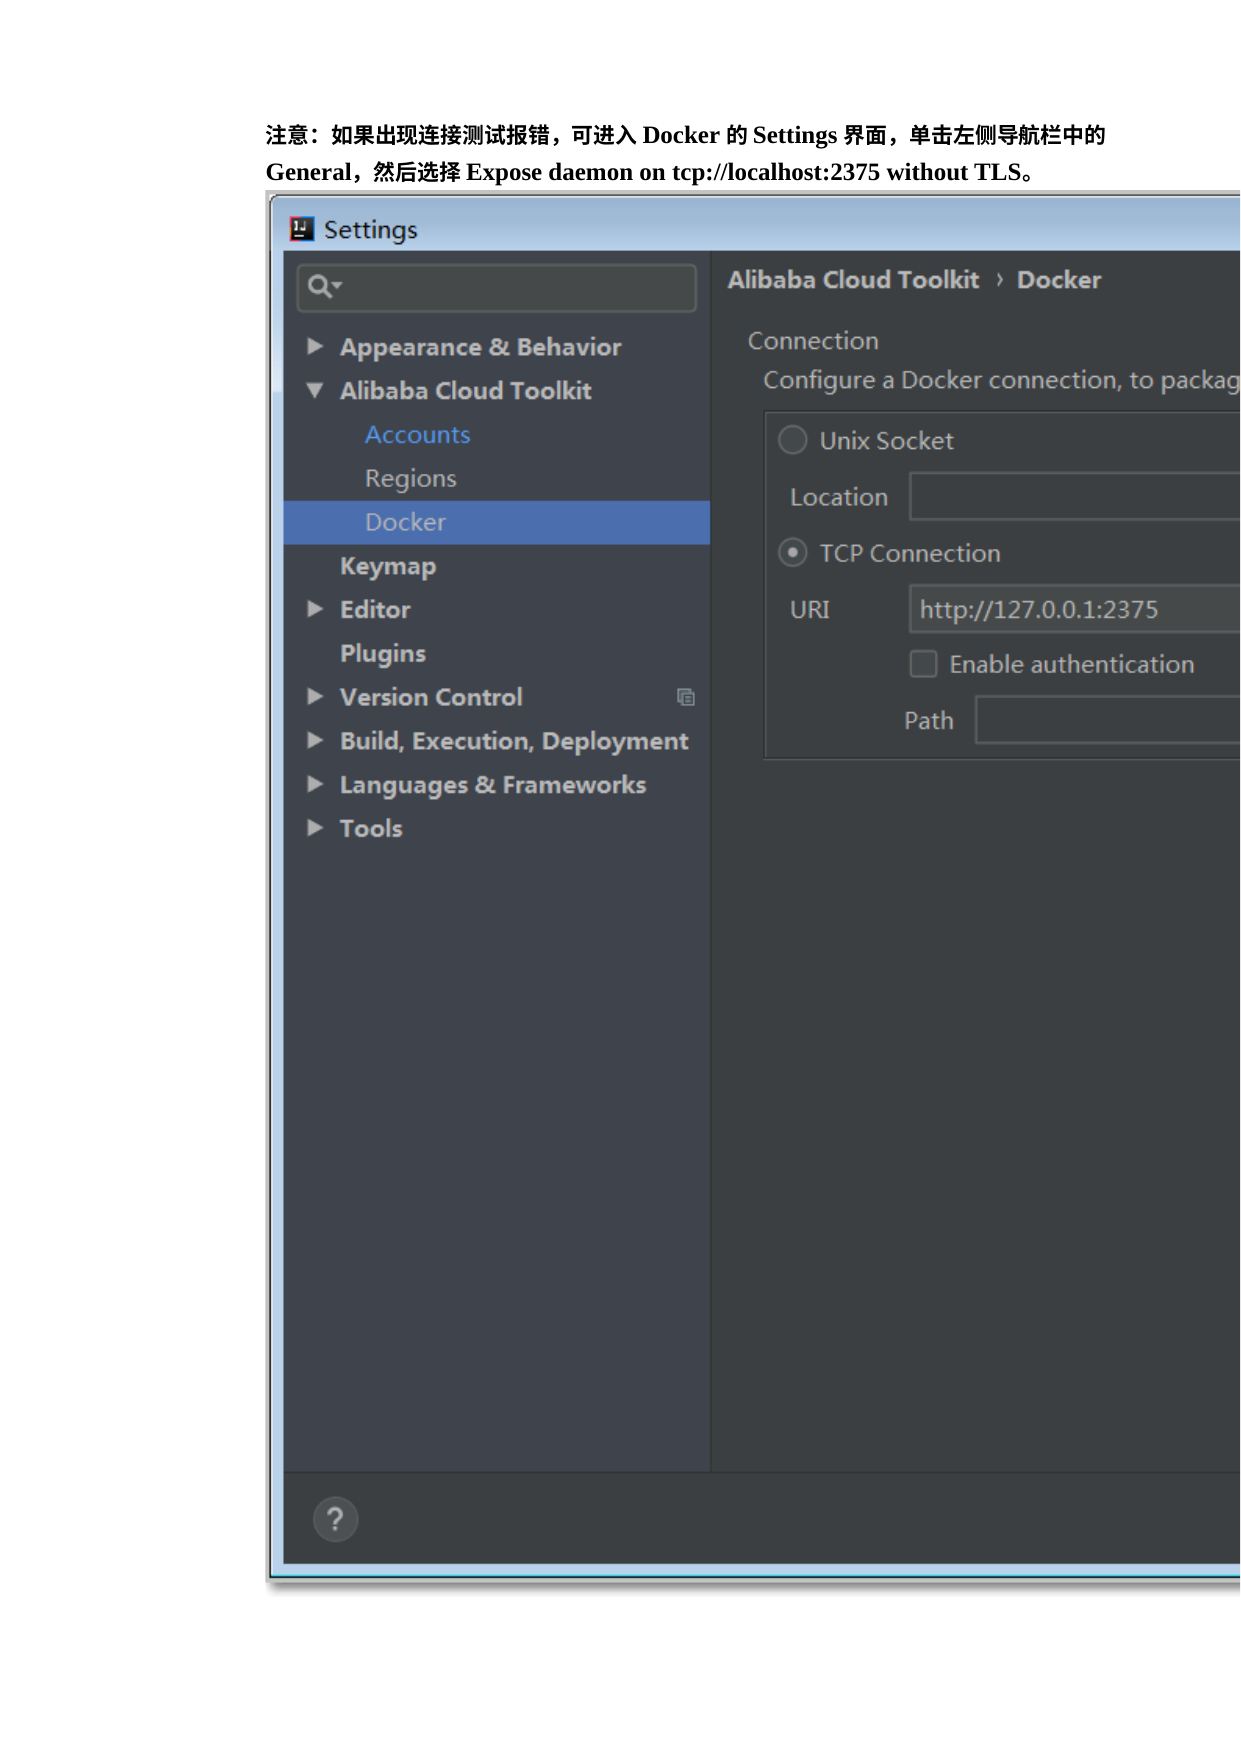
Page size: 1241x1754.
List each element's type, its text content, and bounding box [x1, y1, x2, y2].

picture [265, 190, 1241, 1597]
list 注意：如果出现连接测试报错，可进入 Docker 的 Settings 界面，单击左侧导航栏中的 General，然后选择 Expose daemon on tcp://localhost:2375 without TLS。 [236, 118, 1122, 1597]
